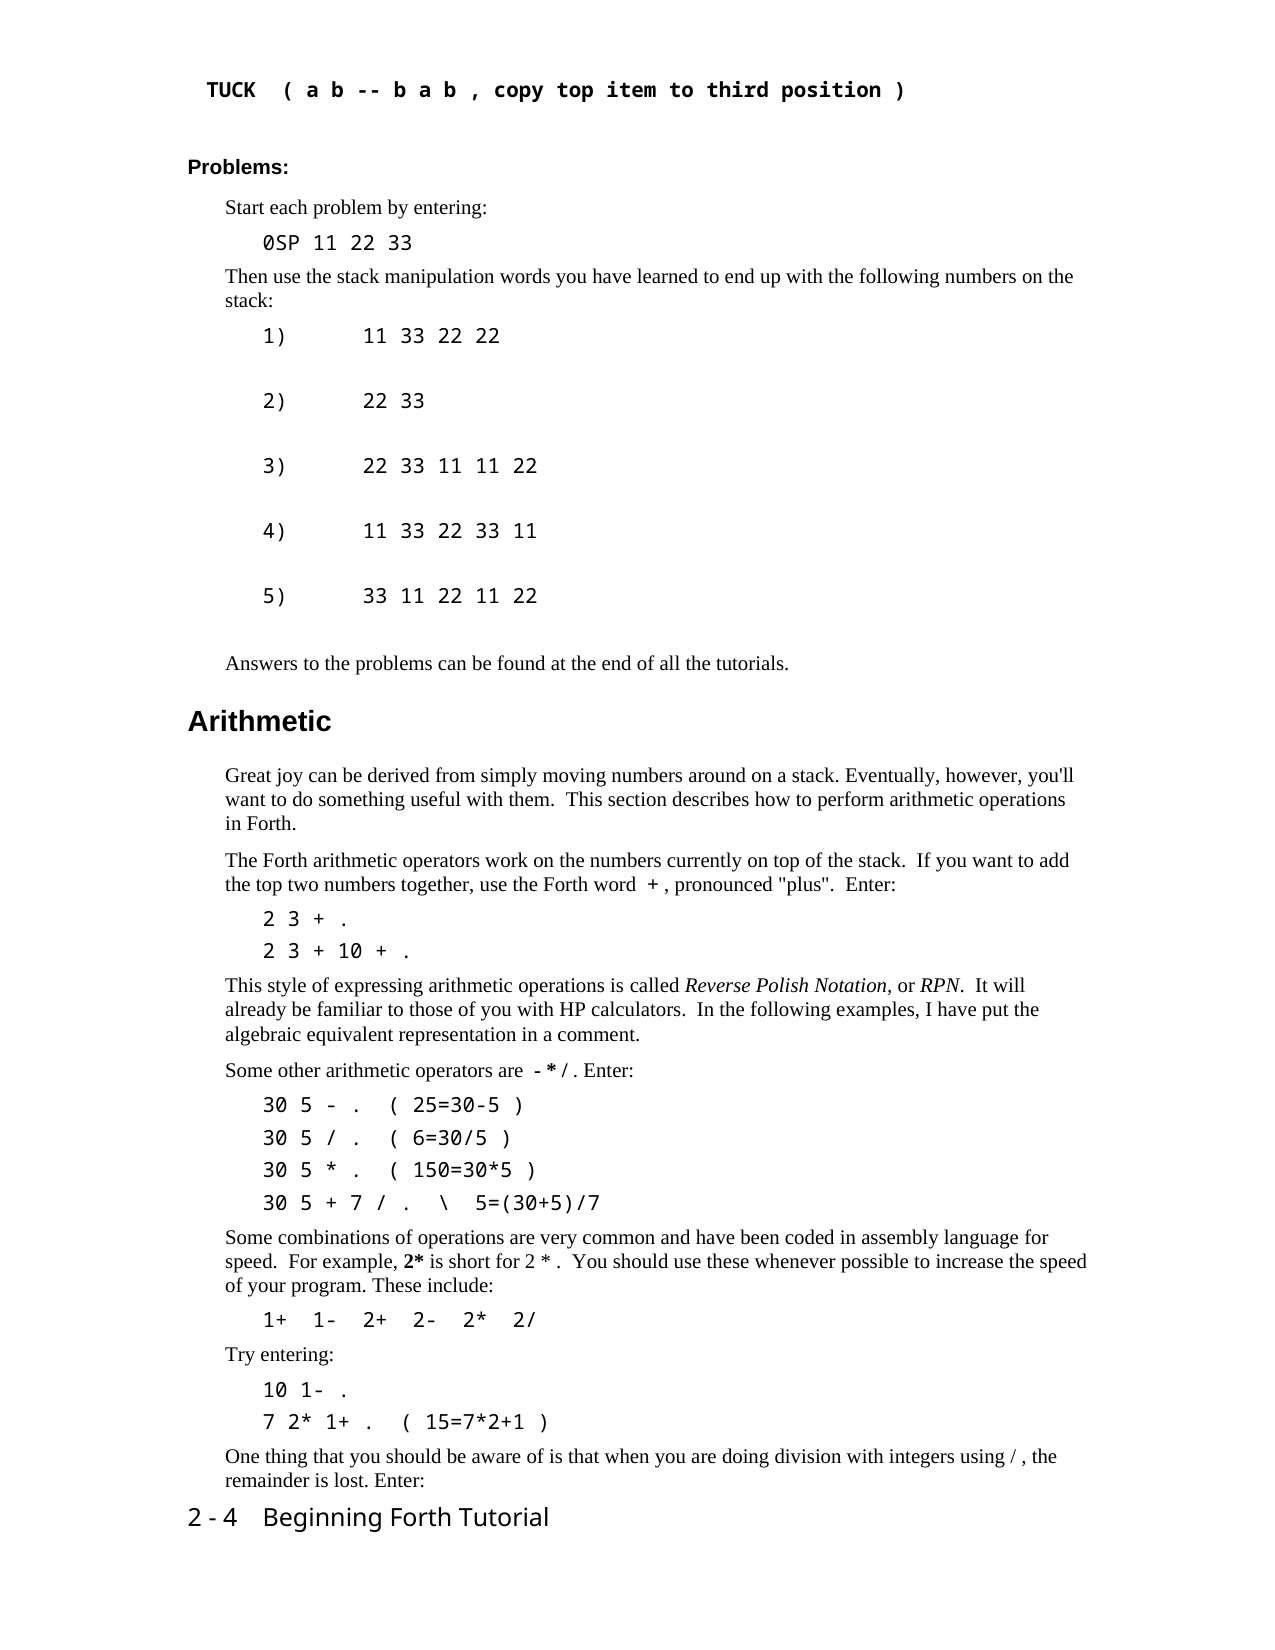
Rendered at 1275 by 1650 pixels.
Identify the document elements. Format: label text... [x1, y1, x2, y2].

text 30 5 * . ( 150=30*5 ) [262, 1156, 1087, 1184]
text 0SP 11 22 33 [262, 228, 1087, 256]
text Problems: [187, 154, 1087, 178]
text 30 5 / . ( 6=30/5 ) [262, 1123, 1087, 1151]
text 1) 11 33 22 22 [262, 321, 1087, 349]
text Great joy can be derived from simply moving numbers around on a stack. Eventually, however, you'll want to do something useful with them. This section describes how to perform arithmetic operations in Forth. [225, 763, 1087, 835]
text Try entering: [225, 1342, 1087, 1366]
text 1+ 1- 2+ 2- 2* 2/ [262, 1306, 1087, 1334]
text This style of expressing arithmetic operations is called Reverse Polish Notation, or RPN. It will already be familiar to those of you with HP calculators. In the following examples, I have put the algebraic equivalent representation in a comment. [225, 973, 1087, 1046]
text 7 2* 1+ . ( 15=7*2+1 ) [262, 1407, 1087, 1436]
text 4) 11 33 22 33 11 [262, 516, 1087, 545]
text Then use the stack manipulation words you have learned to end up with the following numbers on the stack: [225, 264, 1087, 312]
text Some combinations of operations are very common and have been coded in assembly language for speed. For example, 2* is short for 2 * . You should use these whenever possible to increase the speed of your program. These include: [225, 1225, 1087, 1297]
text The Forth arithmetic operators work on the numbers currently on top of the stack. If you want to add the top two numbers together, use the Forth word + , pronounced "plus". Enter: [225, 847, 1087, 896]
text Answers to the problems can be found at the end of all the tutorials. [225, 651, 1087, 675]
text 2 3 + 10 + . [262, 937, 1087, 965]
text TUCK ( a b -- b a b , copy top item to third position ) [206, 75, 1162, 103]
text 30 5 + 7 / . \ 5=(30+5)/7 [262, 1188, 1087, 1217]
text Some other arithmetic operators are - * / . Enter: [225, 1058, 1087, 1082]
text 3) 22 33 11 11 22 [262, 451, 1087, 480]
text 2 3 + . [262, 904, 1087, 932]
text Start each problem by entering: [225, 195, 1087, 219]
subtitle Arithmetic [187, 704, 1087, 738]
text 10 1- . [262, 1375, 1087, 1403]
text One thing that you should be aware of is that when you are doing division with integers using / , the remainder is lost. Enter: [225, 1444, 1087, 1492]
text 2) 22 33 [262, 386, 1087, 414]
text 5) 33 11 22 11 22 [262, 582, 1087, 610]
text 30 5 - . ( 25=30-5 ) [262, 1090, 1087, 1119]
